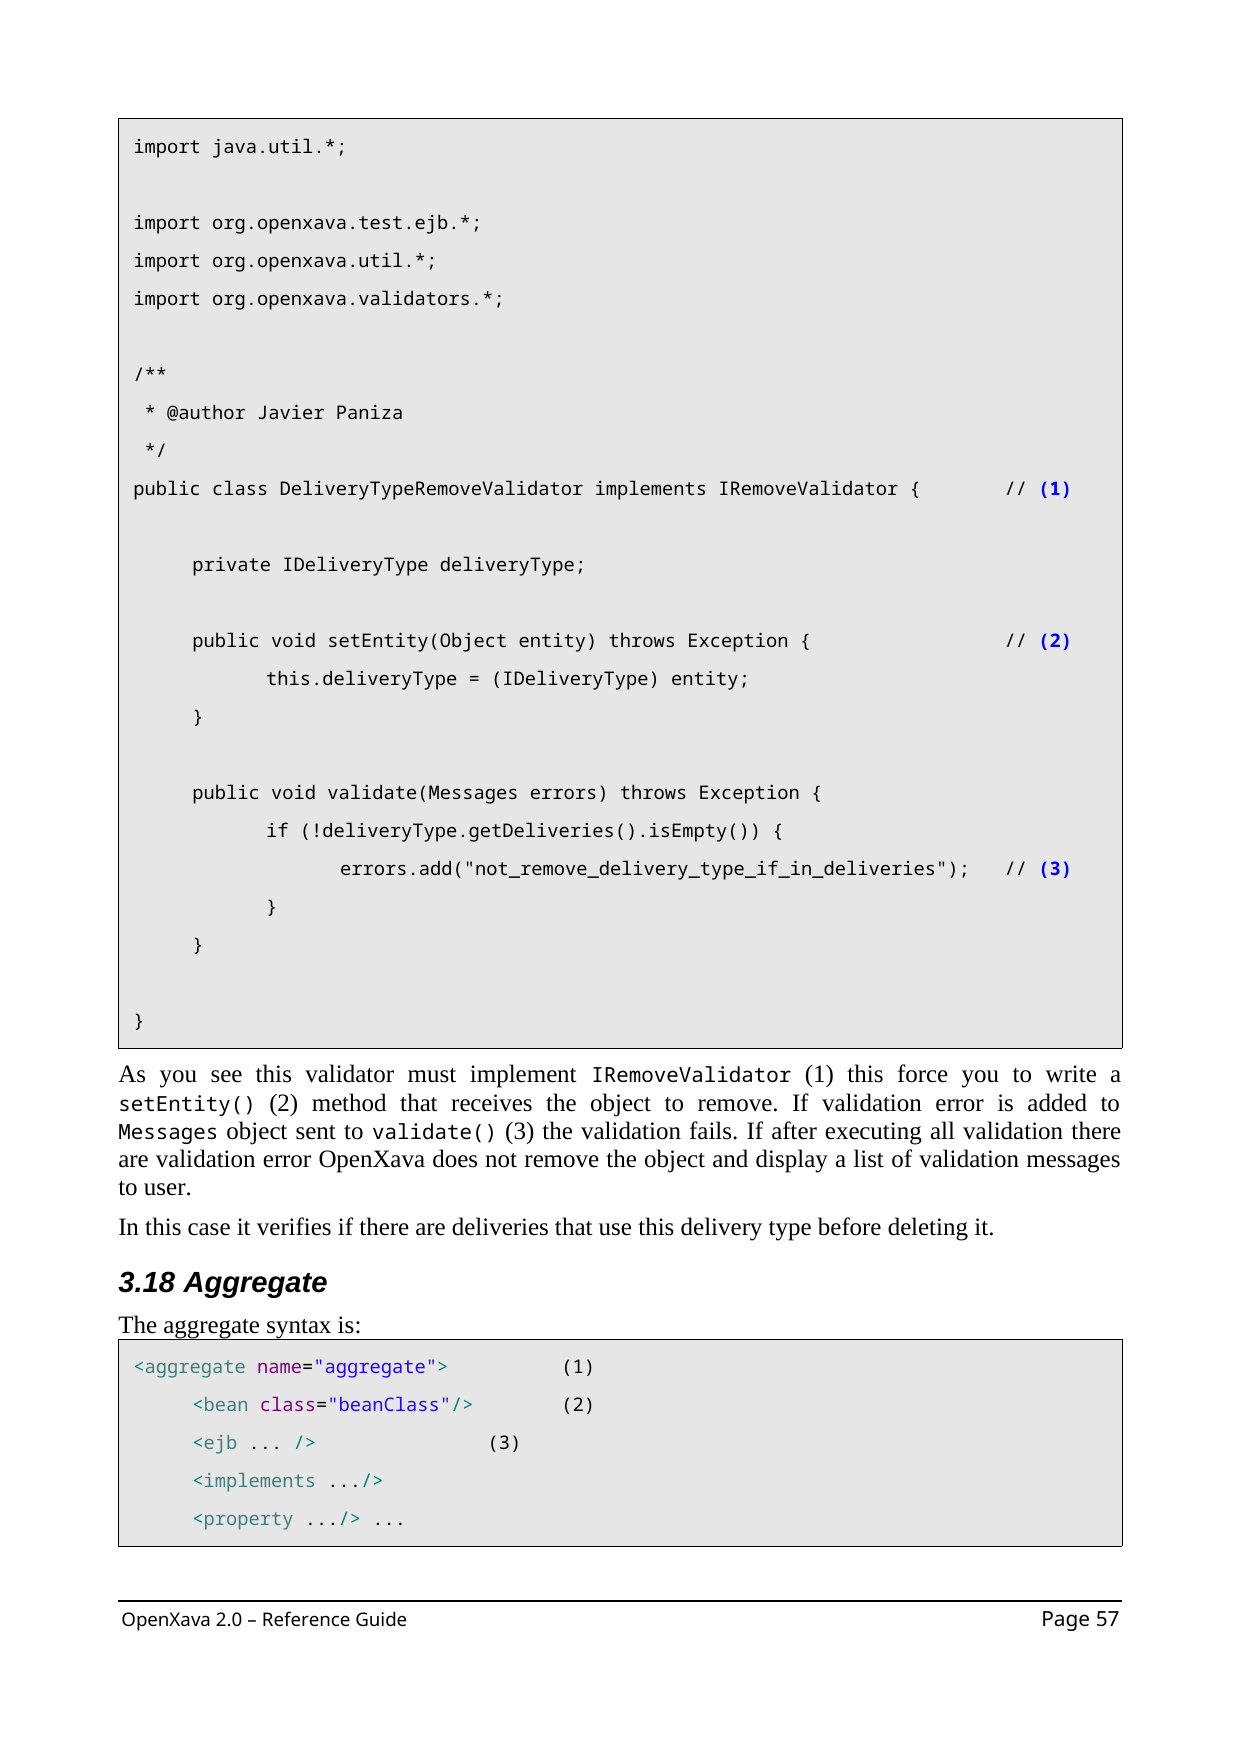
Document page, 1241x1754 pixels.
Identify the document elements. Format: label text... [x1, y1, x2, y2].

text if (!deliveryType.getDeliveries().isEmpty()) { [119, 802, 1122, 841]
text <property .../> ... [119, 1491, 1122, 1546]
text } [119, 878, 1122, 917]
text this.deliveryType = (IDeliveryType) entity; [119, 650, 1122, 688]
text } [119, 993, 1122, 1048]
text <ejb ... /> (3) [119, 1415, 1122, 1453]
text As you see this validator must implement IRemoveValidator (1) this force you to write a setEntity() (2) method that receives the object to remove. If validation error is added to Messages object sent to validate() (3) the validation fails. If after executing all validation there are validation error OpenXava does not remove the object and display a list of validation messages to user. [118, 1060, 1122, 1201]
text } [119, 688, 1122, 726]
text private IDeliveryType deliveryType; [119, 536, 1122, 574]
text import org.openxava.util.*; [119, 232, 1122, 270]
text import java.util.*; [119, 119, 1122, 156]
text errors.add("not_remove_delivery_type_if_in_deliveries"); // (3) [119, 841, 1122, 878]
text public void validate(Messages errors) throws Exception { [119, 764, 1122, 802]
text public class DeliveryTypeRemoveValidator implements IRemoveValidator { // (1) [119, 460, 1122, 498]
text * @author Javier Paniza [119, 384, 1122, 422]
text public void setEntity(Object entity) throws Exception { // (2) [119, 612, 1122, 650]
text In this case it verifies if there are deliveries that use this delivery type before deleting it. [118, 1213, 1122, 1241]
text /** [119, 346, 1122, 384]
subtitle Aggregate [118, 1266, 1122, 1298]
text import org.openxava.validators.*; [119, 270, 1122, 308]
text <bean class="beanClass"/> (2) [119, 1377, 1122, 1415]
text import org.openxava.test.ejb.*; [119, 194, 1122, 232]
text <implements .../> [119, 1453, 1122, 1491]
text <aggregate name="aggregate"> (1) [119, 1340, 1122, 1377]
text */ [119, 422, 1122, 460]
text The aggregate syntax is: [118, 1311, 1122, 1339]
text } [119, 917, 1122, 954]
